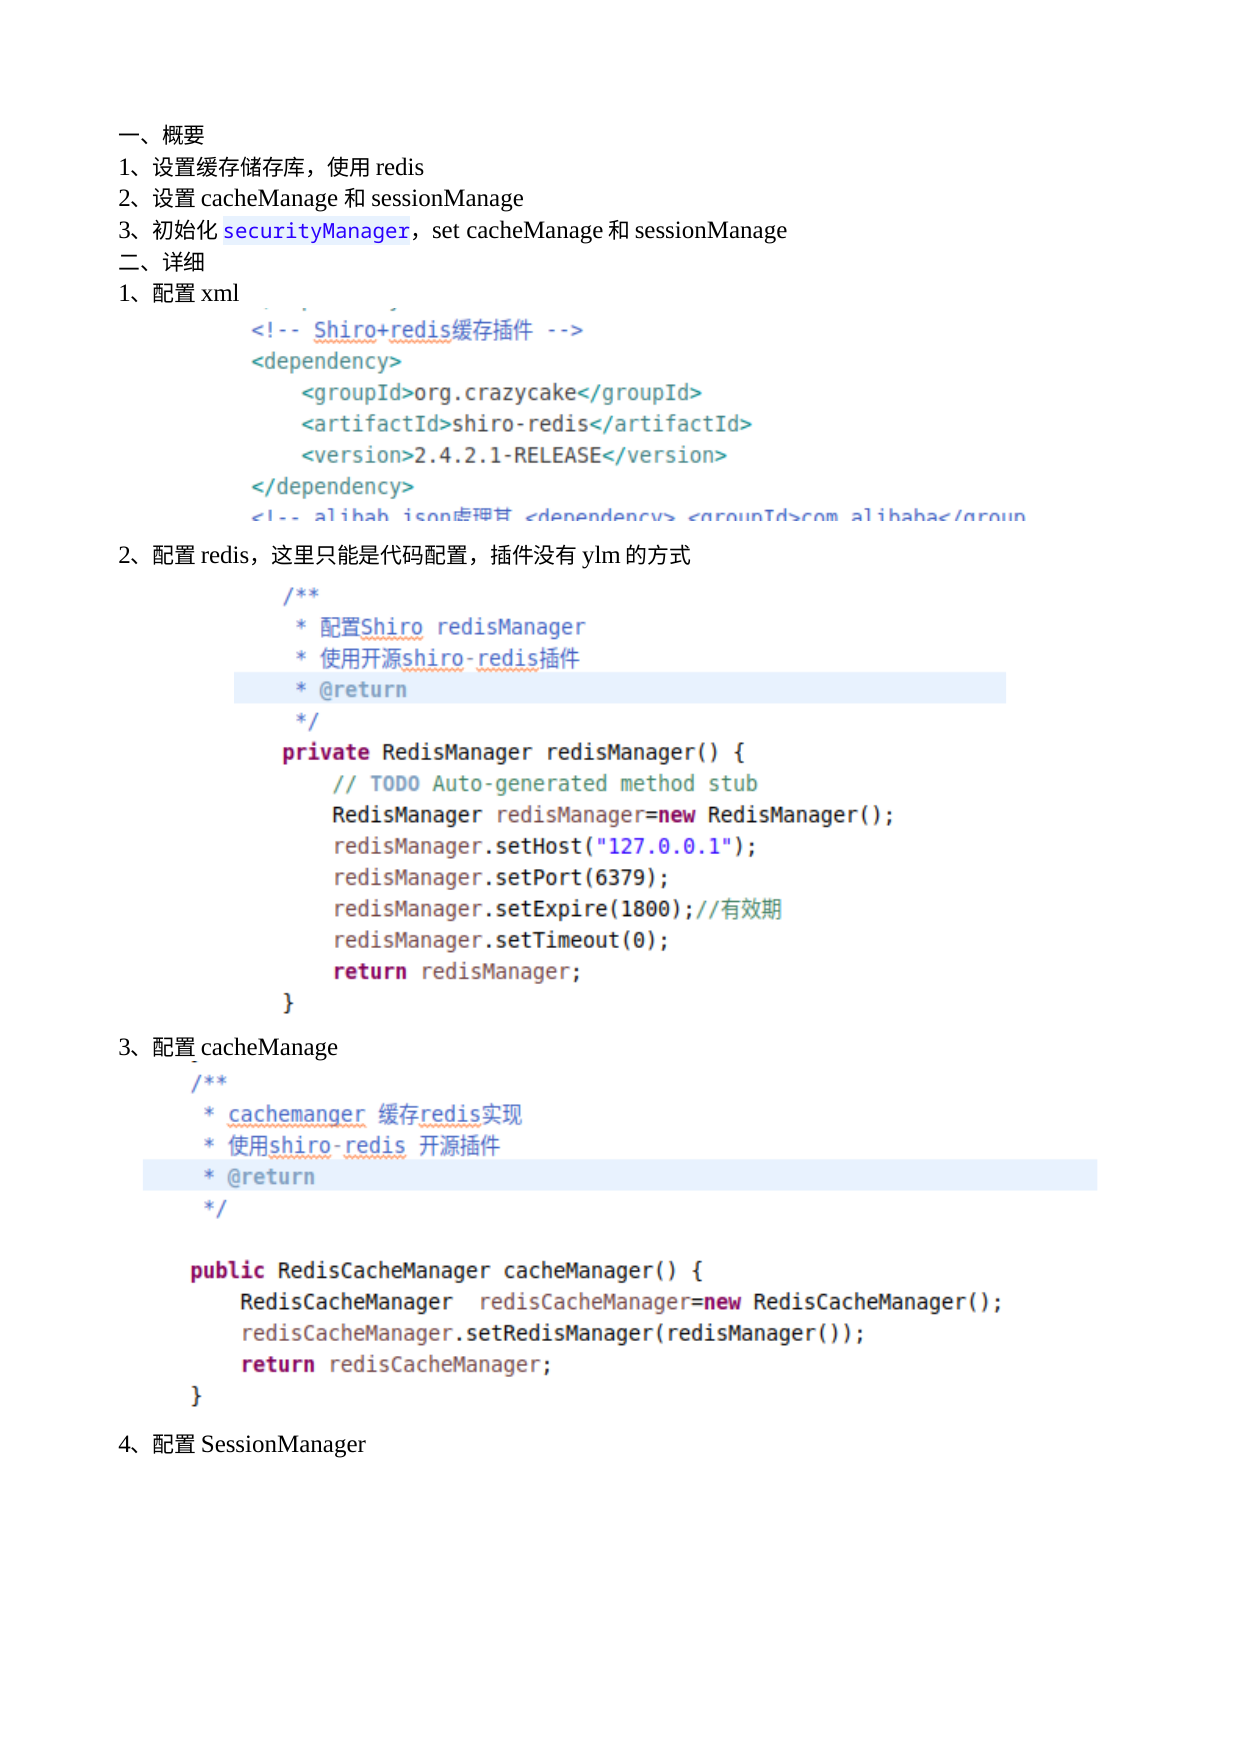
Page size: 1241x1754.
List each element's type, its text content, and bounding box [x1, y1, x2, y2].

text 4、配置SessionManager [118, 1061, 1122, 1459]
text 2、配置redis，这里只能是代码配置，插件没有ylm的方式 [118, 538, 1122, 570]
text 3、初始化securityManager，set cacheManage和sessionManage [118, 213, 1122, 245]
text 1、设置缓存储存库，使用redis [118, 150, 1122, 181]
text 2、设置cacheManage 和 sessionManage [118, 181, 1122, 213]
text 二、详细 [118, 245, 1122, 276]
text 3、配置cacheManage [118, 1030, 1122, 1061]
picture [234, 569, 1007, 1020]
picture [142, 1061, 1098, 1427]
picture [214, 308, 1026, 521]
text 1、配置xml [118, 276, 1122, 308]
text 一、概要 [118, 118, 1122, 150]
